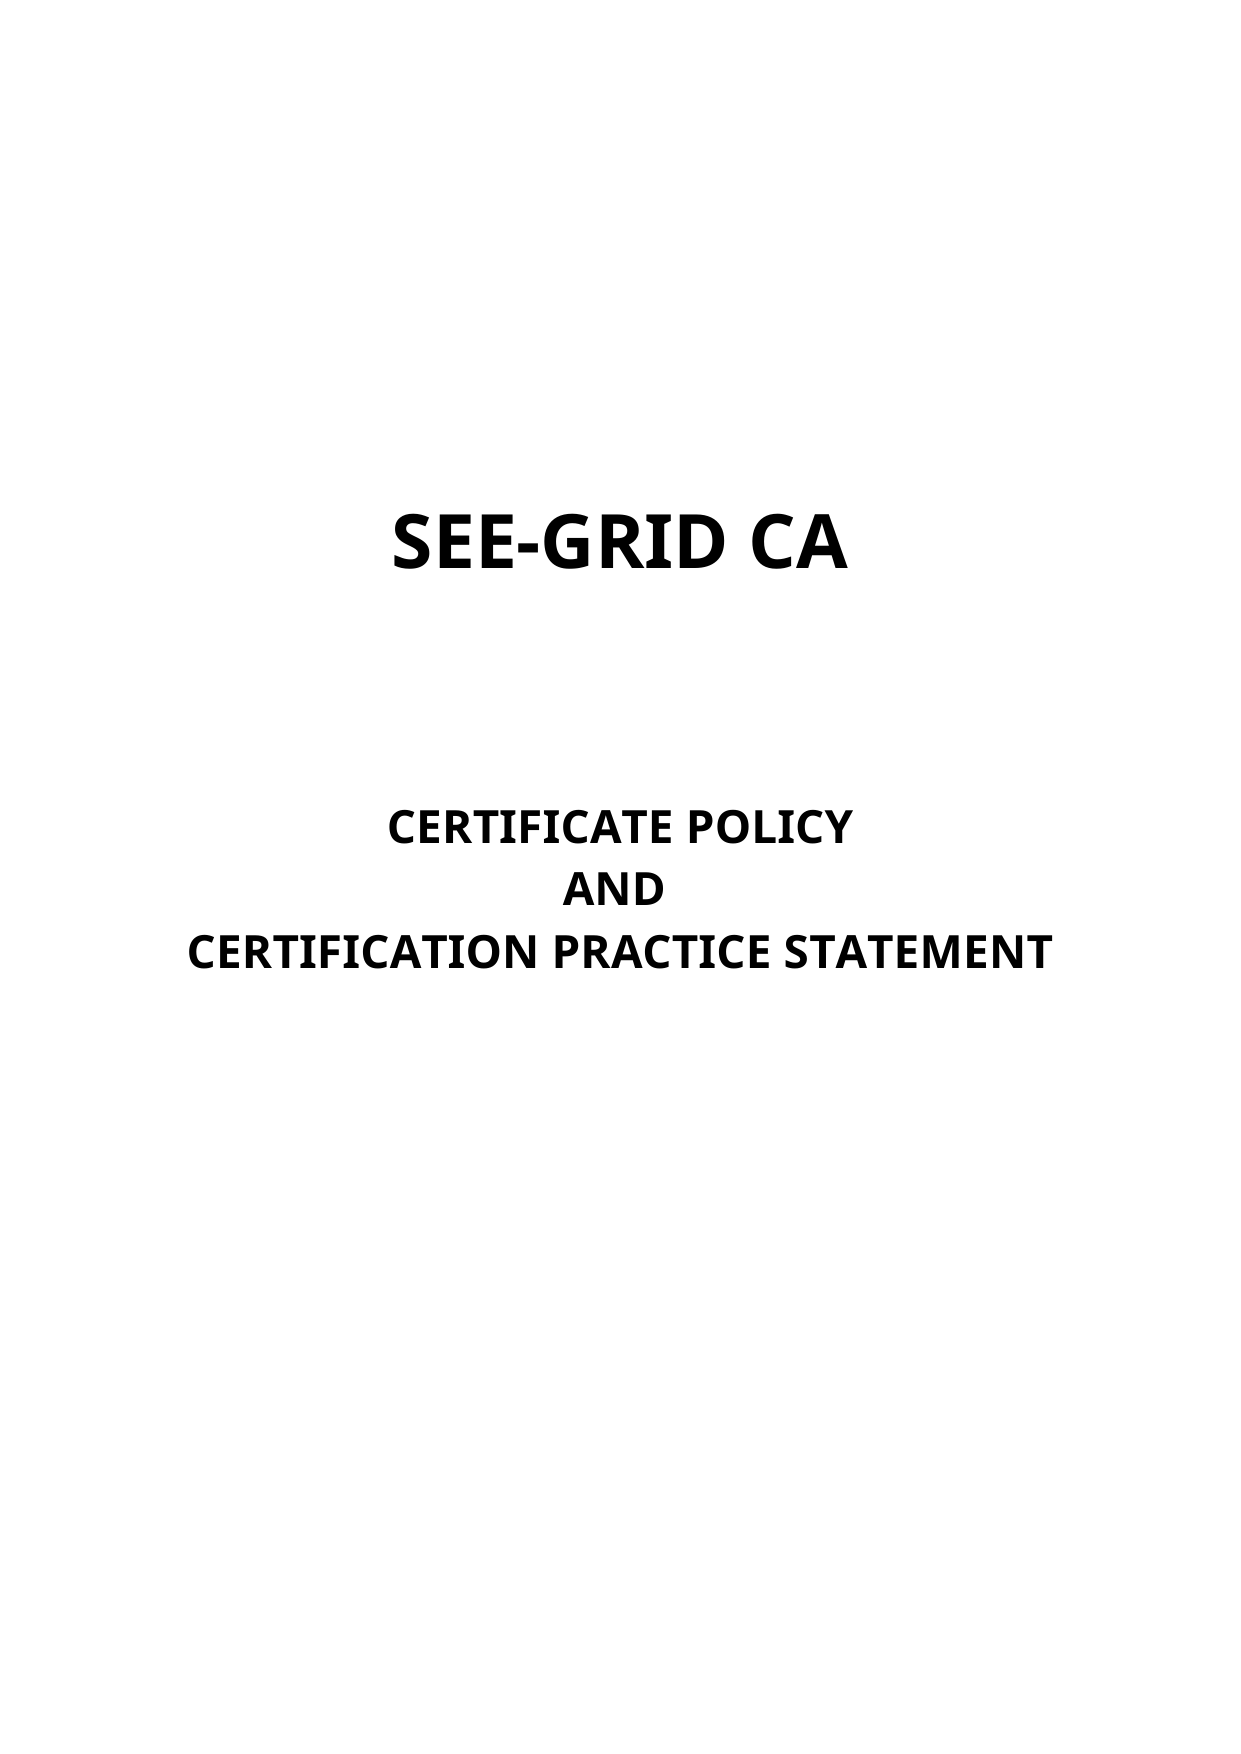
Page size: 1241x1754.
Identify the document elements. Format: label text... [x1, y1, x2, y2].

text CERTIFICATION PRACTICE STATEMENT [118, 919, 1122, 982]
text AND [118, 857, 1122, 919]
text SEE-GRID CA [118, 488, 1122, 590]
text CERTIFICATE POLICY [118, 794, 1122, 857]
